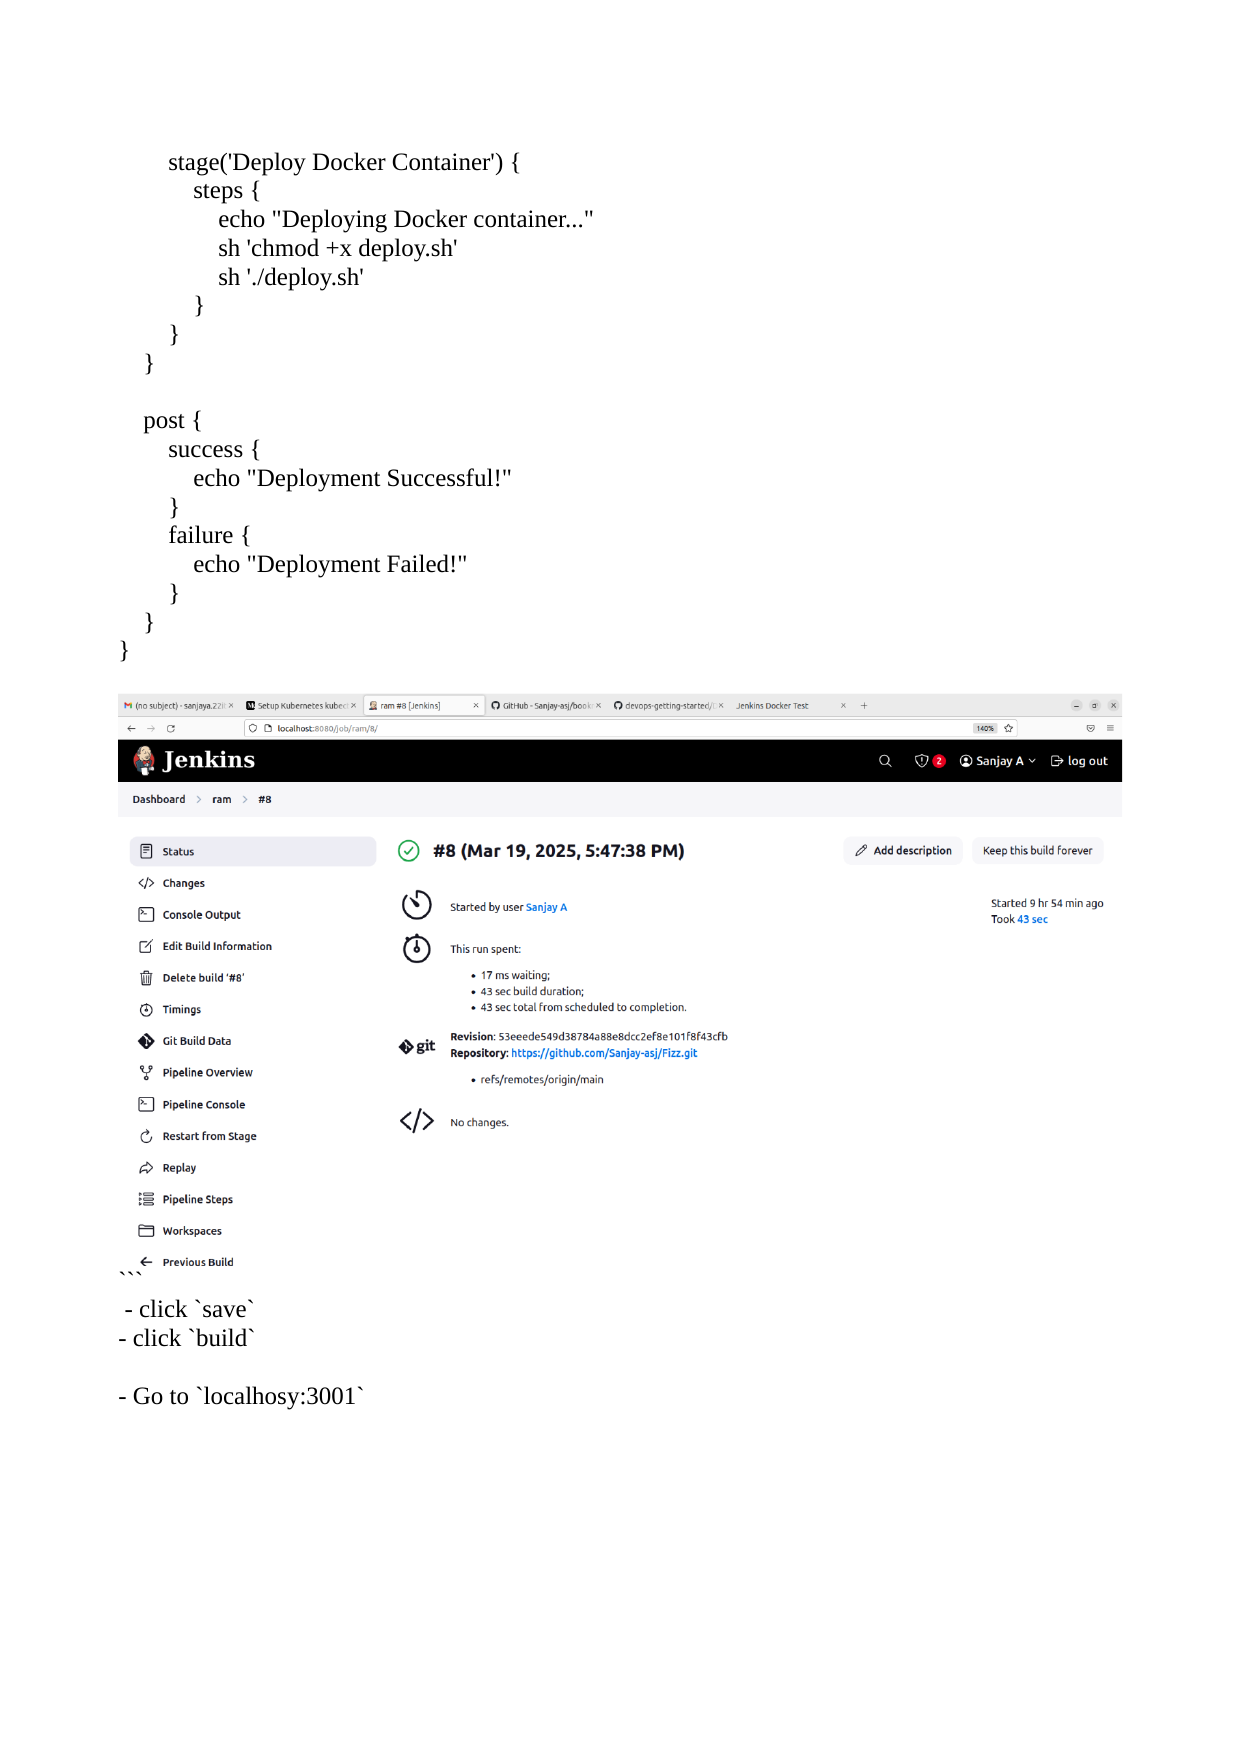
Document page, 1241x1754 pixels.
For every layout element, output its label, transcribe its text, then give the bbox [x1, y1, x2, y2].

text echo "Deployment Failed!" [118, 549, 1122, 578]
text echo "Deployment Successful!" [118, 463, 1122, 492]
text } [118, 492, 1122, 521]
text sh './deploy.sh' [118, 262, 1122, 291]
text ``` [118, 1266, 1122, 1294]
text - click `build` [118, 1323, 1122, 1352]
text } [118, 291, 1122, 319]
text } [118, 348, 1122, 377]
text } [118, 607, 1122, 636]
text echo "Deploying Docker container..." [118, 204, 1122, 233]
text success { [118, 434, 1122, 463]
text steps { [118, 176, 1122, 204]
text stage('Deploy Docker Container') { [118, 147, 1122, 176]
text } [118, 319, 1122, 348]
text failure { [118, 521, 1122, 549]
text } [118, 578, 1122, 607]
text sh 'chmod +x deploy.sh' [118, 233, 1122, 262]
text post { [118, 406, 1122, 434]
text - Go to `localhosy:3001` [118, 1381, 1122, 1409]
text } [118, 636, 1122, 664]
text - click `save` [118, 1294, 1122, 1323]
